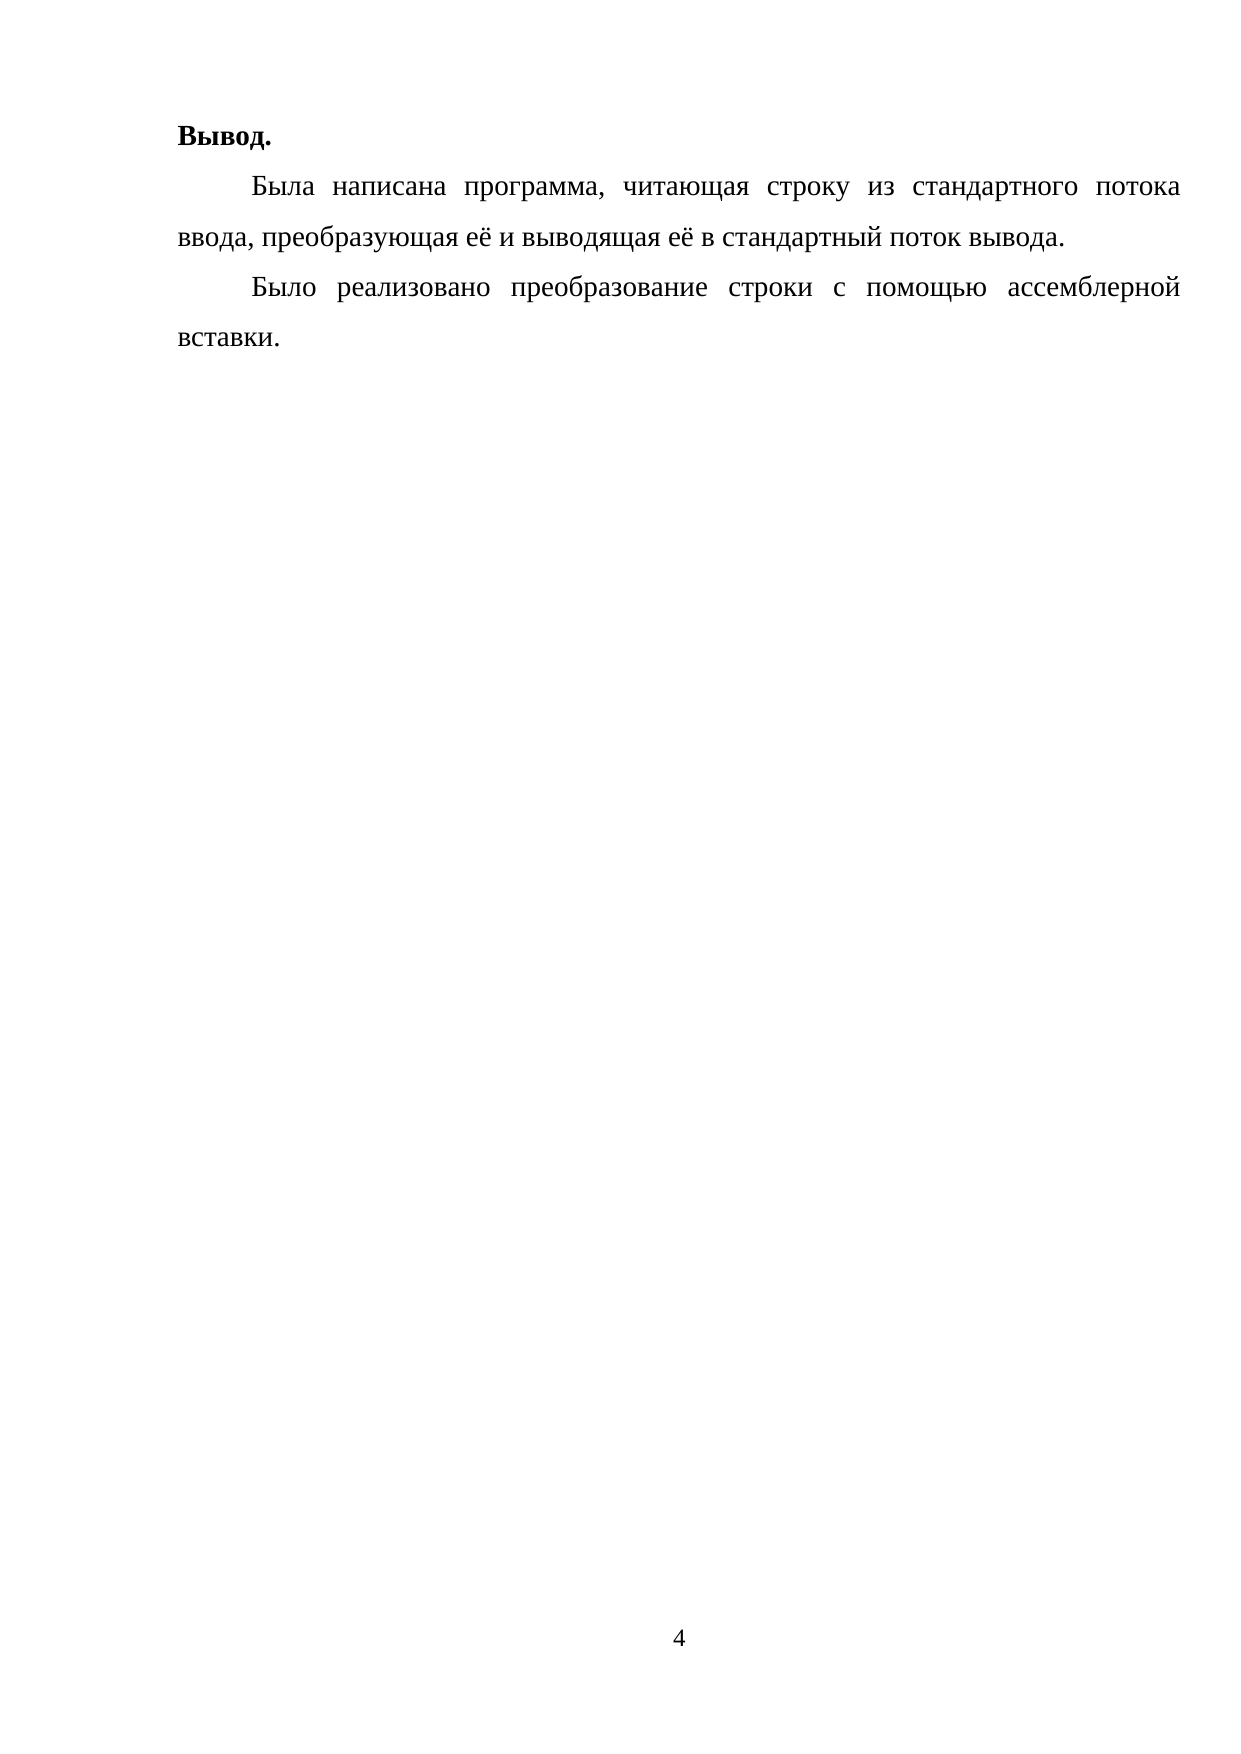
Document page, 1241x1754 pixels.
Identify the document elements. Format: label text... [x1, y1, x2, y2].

text Вывод. [177, 118, 1181, 152]
text Была написана программа, читающая строку из стандартного потока ввода, преобразующая её и выводящая её в стандартный поток вывода. [177, 168, 1181, 252]
text Было реализовано преобразование строки с помощью ассемблерной вставки. [177, 269, 1181, 353]
